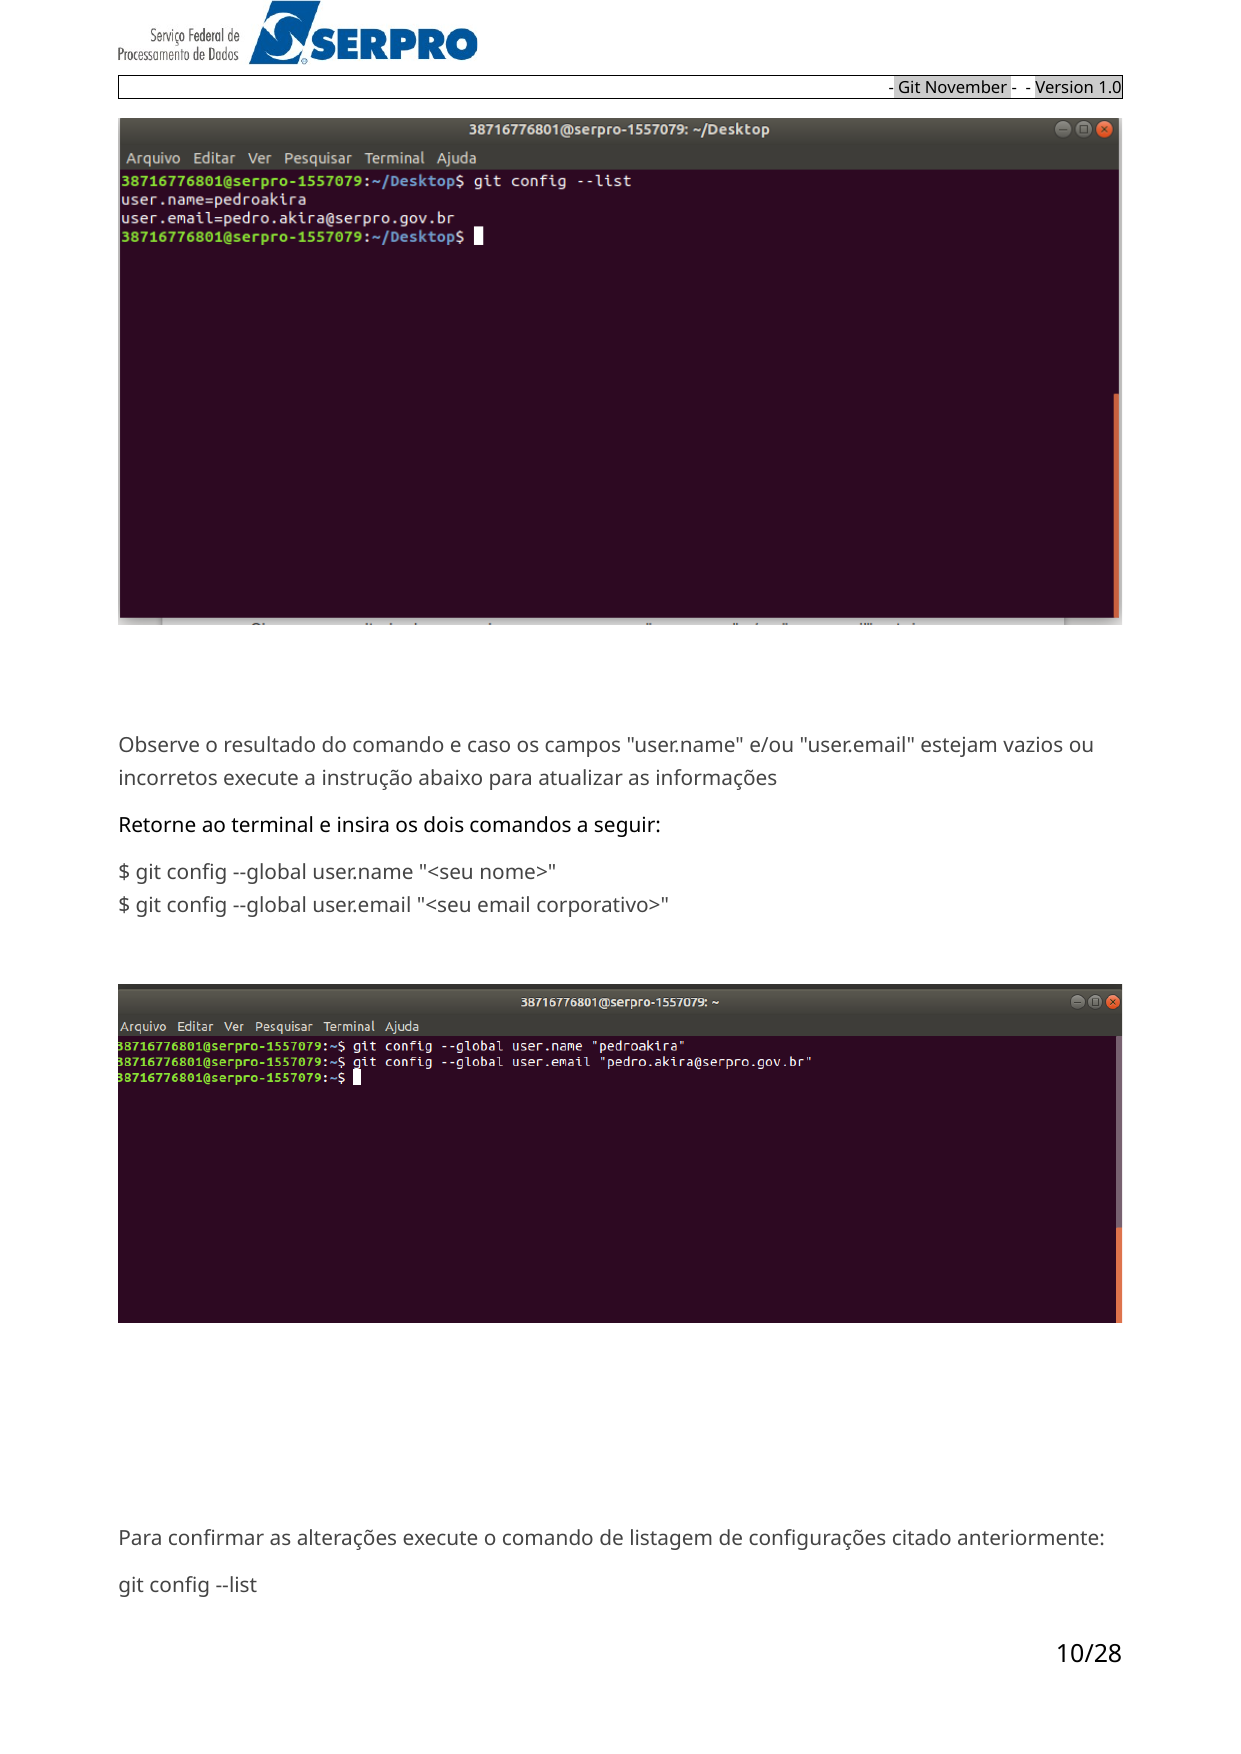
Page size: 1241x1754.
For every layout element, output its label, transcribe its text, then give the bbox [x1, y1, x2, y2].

text git config --list [118, 1570, 1122, 1599]
text $ git config --global user.name "<seu nome>" $ git config --global user.email "<seu email corporativo>" [118, 857, 1122, 918]
text Para confirmar as alterações execute o comando de listagem de configurações citado anteriormente: [118, 1523, 1122, 1551]
text Retorne ao terminal e insira os dois comandos a seguir: [118, 810, 1122, 838]
text Observe o resultado do comando e caso os campos "user.name" e/ou "user.email" estejam vazios ou incorretos execute a instrução abaixo para atualizar as informações [118, 730, 1122, 791]
